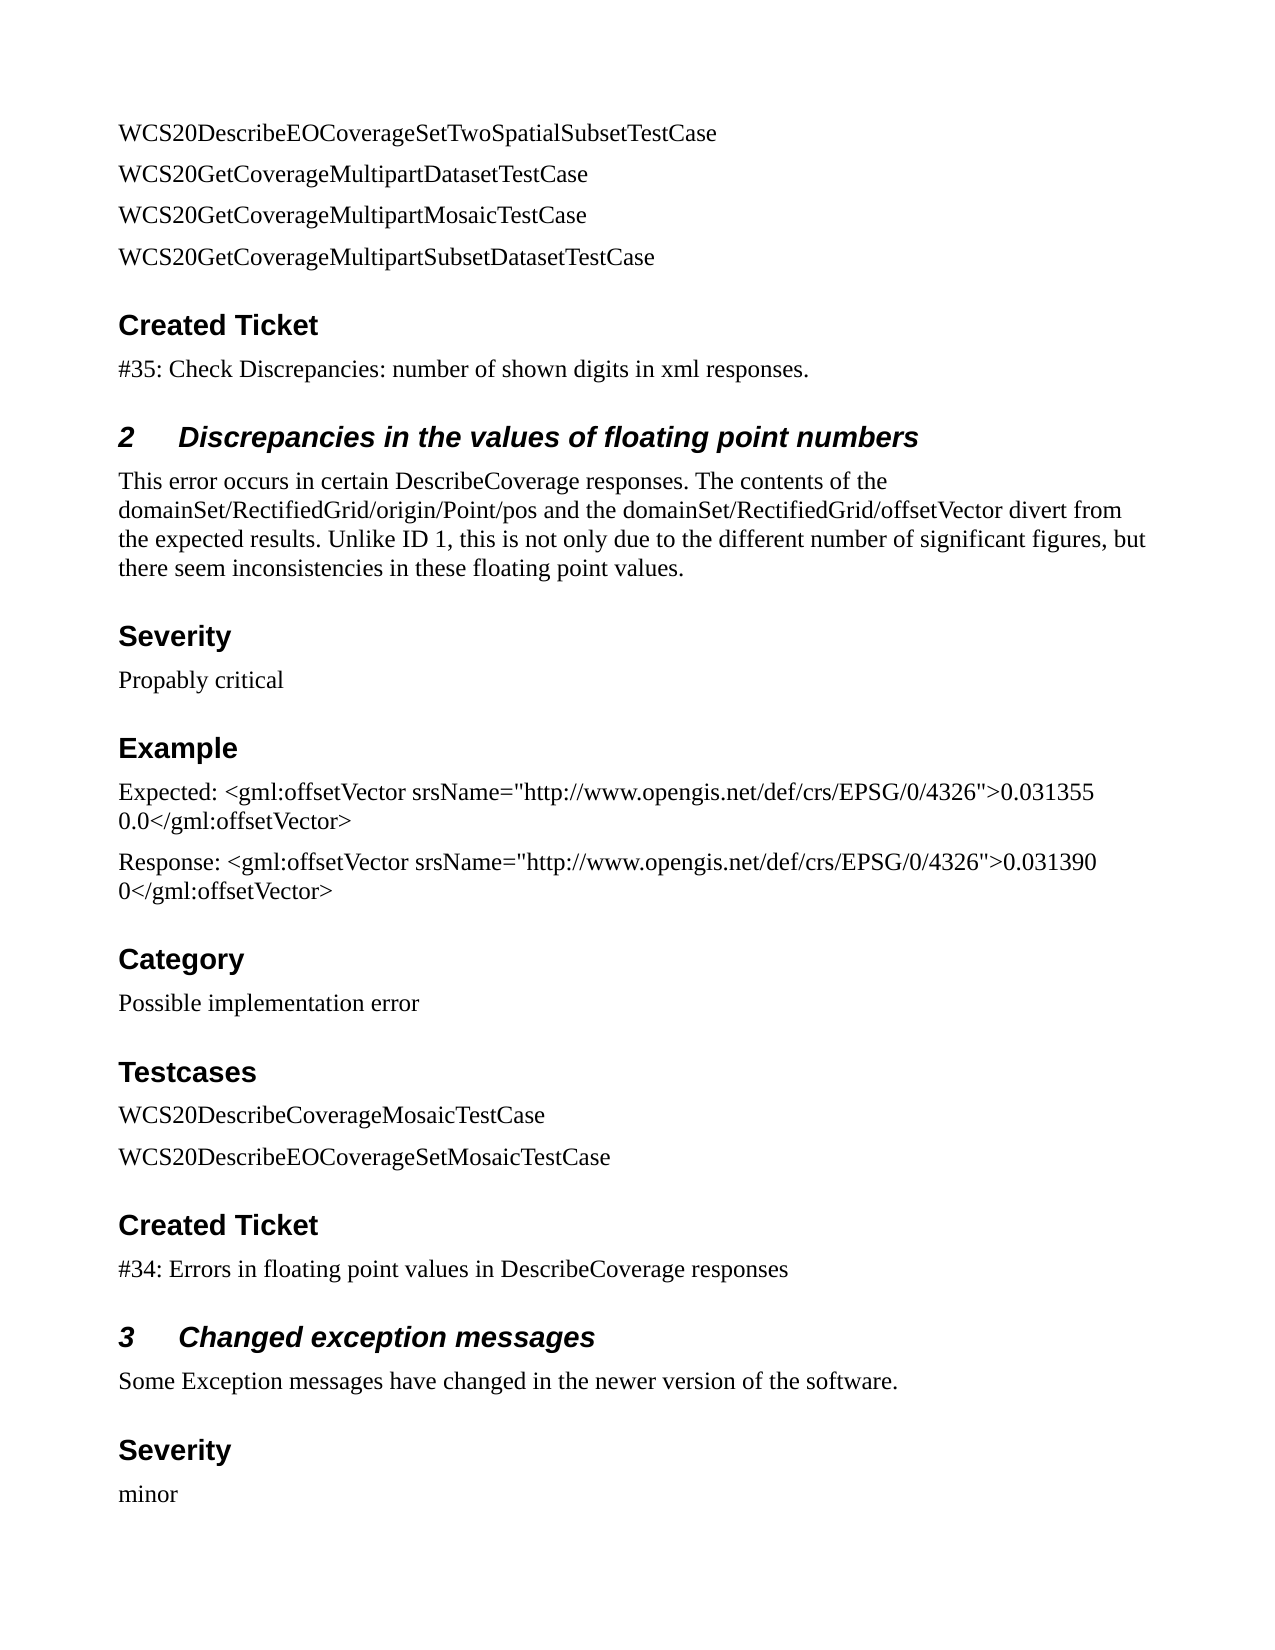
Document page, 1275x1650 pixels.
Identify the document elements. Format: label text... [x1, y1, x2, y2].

text WCS20GetCoverageMultipartSubsetDatasetTestCase [118, 242, 1157, 271]
text This error occurs in certain DescribeCoverage responses. The contents of the domainSet/RectifiedGrid/origin/Point/pos and the domainSet/RectifiedGrid/offsetVector divert from the expected results. Unlike ID 1, this is not only due to the different number of significant figures, but there seem inconsistencies in these floating point values. [118, 466, 1157, 581]
text #34: Errors in floating point values in DescribeCoverage responses [118, 1254, 1157, 1283]
subtitle Example [118, 731, 1157, 765]
text Some Exception messages have changed in the newer version of the software. [118, 1366, 1157, 1395]
subtitle Severity [118, 619, 1157, 652]
subtitle Discrepancies in the values of floating point numbers [118, 420, 1157, 454]
text WCS20GetCoverageMultipartMosaicTestCase [118, 201, 1157, 229]
subtitle Created Ticket [118, 308, 1157, 342]
text WCS20DescribeEOCoverageSetMosaicTestCase [118, 1142, 1157, 1171]
subtitle Changed exception messages [118, 1320, 1157, 1354]
subtitle Created Ticket [118, 1208, 1157, 1242]
text WCS20GetCoverageMultipartDatasetTestCase [118, 159, 1157, 188]
text #35: Check Discrepancies: number of shown digits in xml responses. [118, 354, 1157, 383]
text Possible implementation error [118, 988, 1157, 1017]
text WCS20DescribeCoverageMosaicTestCase [118, 1101, 1157, 1129]
text Expected: <gml:offsetVector srsName="http://www.opengis.net/def/crs/EPSG/0/4326">0.031355 0.0</gml:offsetVector> [118, 777, 1157, 835]
subtitle Testcases [118, 1054, 1157, 1088]
text Response: <gml:offsetVector srsName="http://www.opengis.net/def/crs/EPSG/0/4326">0.031390 0</gml:offsetVector> [118, 847, 1157, 905]
subtitle Severity [118, 1433, 1157, 1466]
text minor [118, 1479, 1157, 1507]
text Propably critical [118, 665, 1157, 694]
text WCS20DescribeEOCoverageSetTwoSpatialSubsetTestCase [118, 118, 1157, 147]
subtitle Category [118, 942, 1157, 976]
